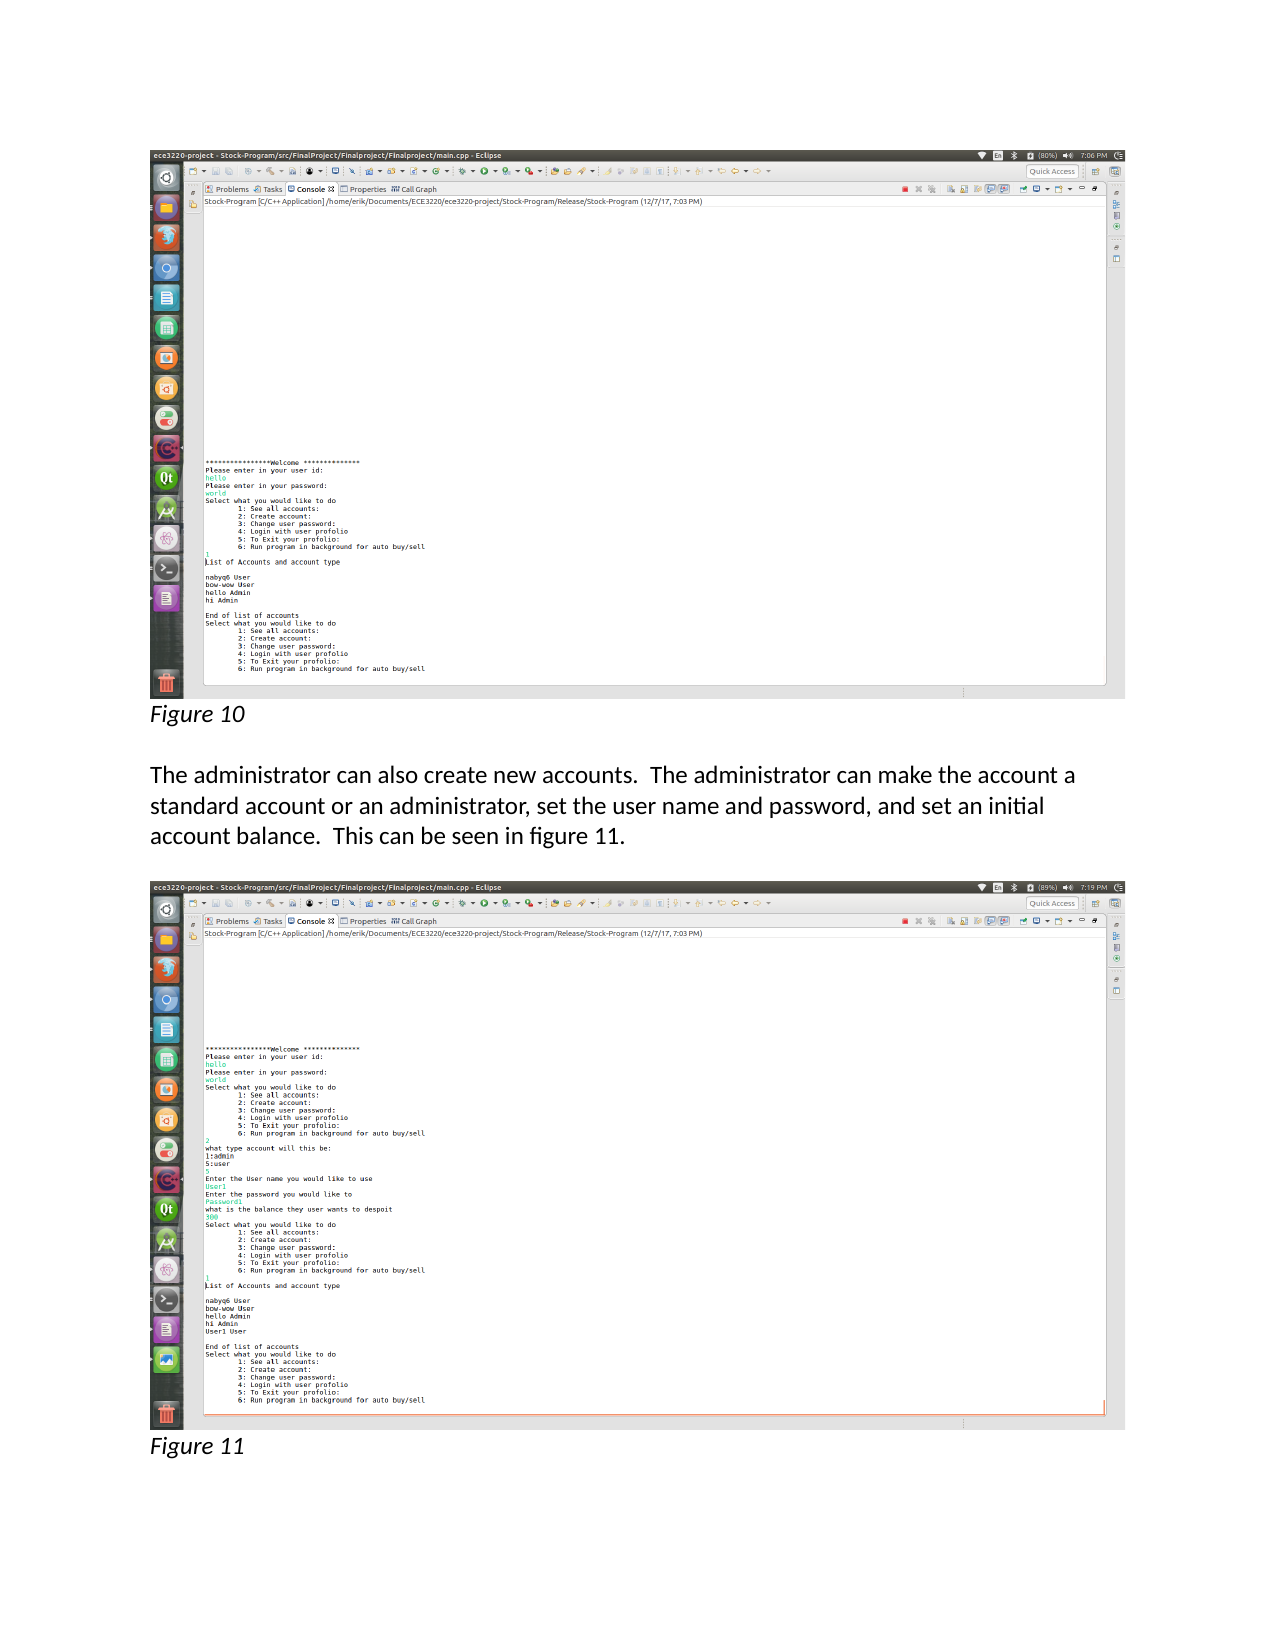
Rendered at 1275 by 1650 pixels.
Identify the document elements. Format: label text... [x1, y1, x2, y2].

picture [150, 150, 1125, 699]
text The administrator can also create new accounts. The administrator can make the account a standard account or an administrator, set the user name and password, and set an initial account balance. This can be seen in figure 11. [150, 759, 1125, 851]
text Figure 10 [150, 699, 1125, 729]
picture [150, 881, 1125, 1430]
text Figure 11 [150, 1430, 1125, 1461]
